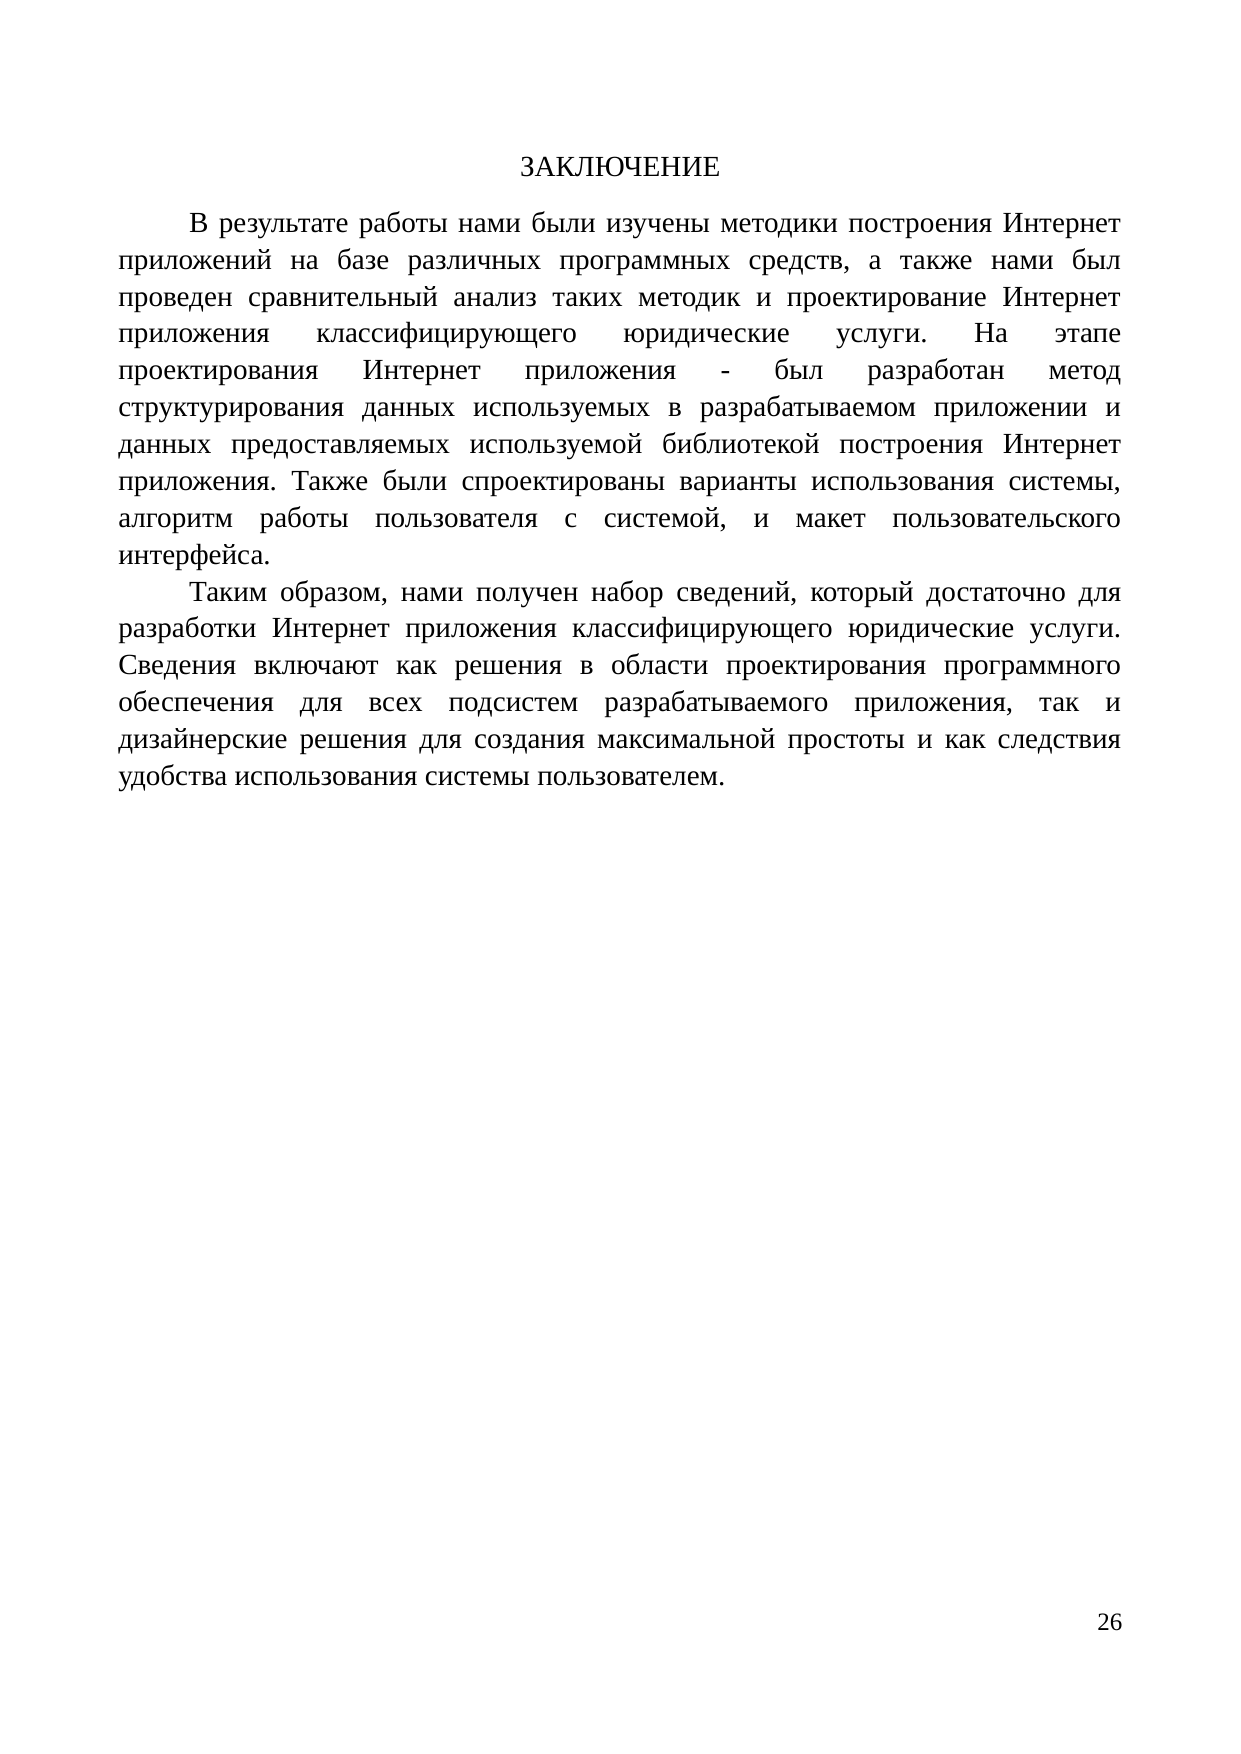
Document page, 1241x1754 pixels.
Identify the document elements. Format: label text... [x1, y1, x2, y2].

subtitle ЗАКЛЮЧЕНИЕ [118, 143, 1122, 184]
text Таким образом, нами получен набор сведений, который достаточно для разработки Интернет приложения классифицирующего юридические услуги. Сведения включают как решения в области проектирования программного обеспечения для всех подсистем разрабатываемого приложения, так и дизайнерские решения для создания максимальной простоты и как следствия удобства использования системы пользователем. [118, 574, 1122, 792]
text В результате работы нами были изучены методики построения Интернет приложений на базе различных программных средств, а также нами был проведен сравнительный анализ таких методик и проектирование Интернет приложения классифицирующего юридические услуги. На этапе проектирования Интернет приложения - был разработан метод структурирования данных используемых в разрабатываемом приложении и данных предоставляемых используемой библиотекой построения Интернет приложения. Также были спроектированы варианты использования системы, алгоритм работы пользователя с системой, и макет пользовательского интерфейса. [118, 205, 1122, 570]
